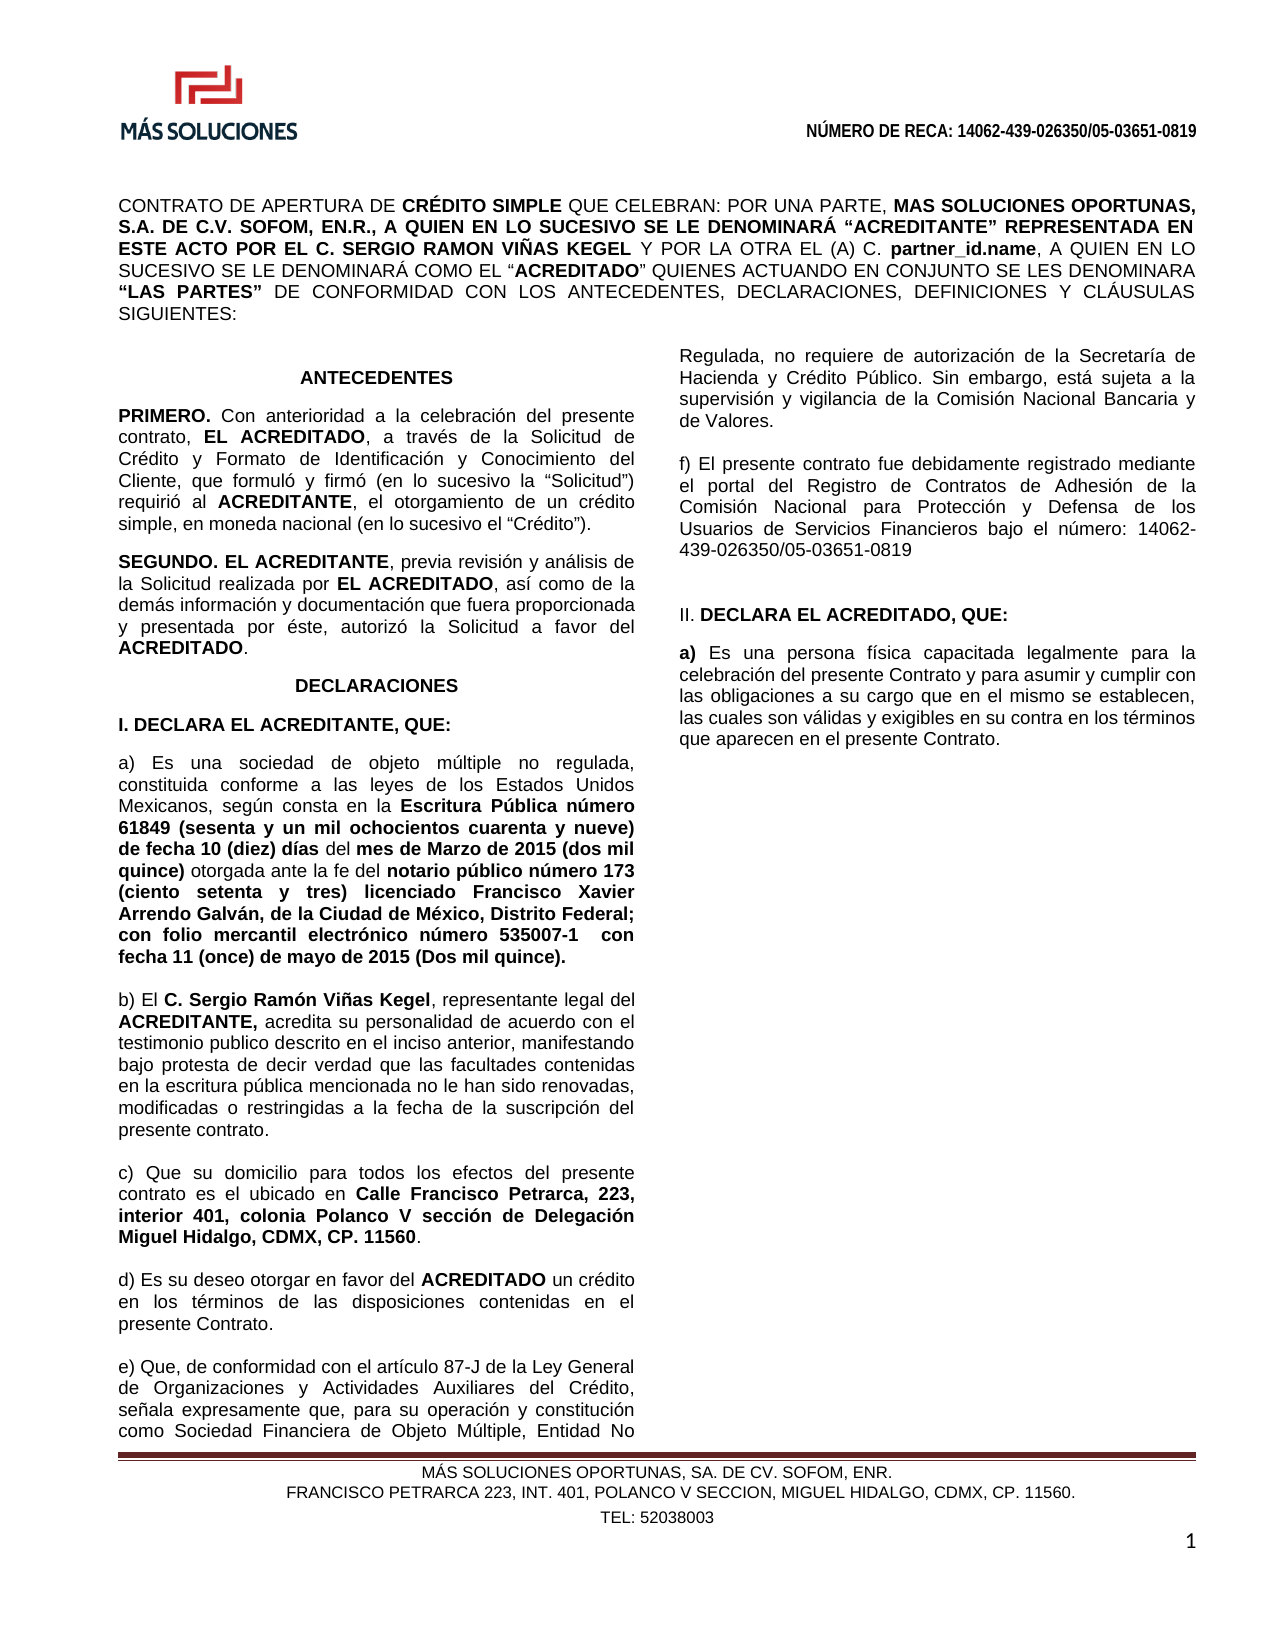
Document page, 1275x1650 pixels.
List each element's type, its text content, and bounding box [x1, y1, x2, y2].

text b) El C. Sergio Ramón Viñas Kegel, representante legal del ACREDITANTE, acredita su personalidad de acuerdo con el testimonio publico descrito en el inciso anterior, manifestando bajo protesta de decir verdad que las facultades contenidas en la escritura pública mencionada no le han sido renovadas, modificadas o restringidas a la fecha de la suscripción del presente contrato. [118, 989, 635, 1140]
text II. DECLARA EL ACREDITADO, QUE: [679, 604, 1196, 625]
text f) El presente contrato fue debidamente registrado mediante el portal del Registro de Contratos de Adhesión de la Comisión Nacional para Protección y Defensa de los Usuarios de Servicios Financieros bajo el número: 14062-439-026350/05-03651-0819 [679, 453, 1196, 561]
text ANTECEDENTES [118, 367, 635, 388]
text I. DECLARA EL ACREDITANTE, QUE: [118, 713, 635, 735]
text d) Es su deseo otorgar en favor del ACREDITADO un crédito en los términos de las disposiciones contenidas en el presente Contrato. [118, 1269, 635, 1334]
text DECLARACIONES [118, 675, 635, 697]
picture [115, 60, 302, 148]
text c) Que su domicilio para todos los efectos del presente contrato es el ubicado en Calle Francisco Petrarca, 223, interior 401, colonia Polanco V sección de Delegación Miguel Hidalgo, CDMX, CP. 11560. [118, 1161, 635, 1248]
text CONTRATO DE APERTURA DE CRÉDITO SIMPLE QUE CELEBRAN: POR UNA PARTE, MAS SOLUCIONES OPORTUNAS, S.A. DE C.V. SOFOM, EN.R., A QUIEN EN LO SUCESIVO SE LE DENOMINARÁ “ACREDITANTE” REPRESENTADA EN ESTE ACTO POR EL C. SERGIO RAMON VIÑAS KEGEL Y POR LA OTRA EL (A) C. partner_id.name, A QUIEN EN LO SUCESIVO SE LE DENOMINARÁ COMO EL “ACREDITADO” QUIENES ACTUANDO EN CONJUNTO SE LES DENOMINARA “LAS PARTES” DE CONFORMIDAD CON LOS ANTECEDENTES, DECLARACIONES, DEFINICIONES Y CLÁUSULAS SIGUIENTES: [118, 195, 1196, 324]
text SEGUNDO. EL ACREDITANTE, previa revisión y análisis de la Solicitud realizada por EL ACREDITADO, así como de la demás información y documentación que fuera proporcionada y presentada por éste, autorizó la Solicitud a favor del ACREDITADO. [118, 551, 635, 659]
text PRIMERO. Con anterioridad a la celebración del presente contrato, EL ACREDITADO, a través de la Solicitud de Crédito y Formato de Identificación y Conocimiento del Cliente, que formuló y firmó (en lo sucesivo la “Solicitud”) requirió al ACREDITANTE, el otorgamiento de un crédito simple, en moneda nacional (en lo sucesivo el “Crédito”). [118, 405, 635, 534]
list Es una persona física capacitada legalmente para la celebración del presente Contrato y para asumir y cumplir con las obligaciones a su cargo que en el mismo se establecen, las cuales son válidas y exigibles en su contra en los términos que aparecen en el presente Contrato. [679, 642, 1196, 750]
text e) Que, de conformidad con el artículo 87-J de la Ley General de Organizaciones y Actividades Auxiliares del Crédito, señala expresamente que, para su operación y constitución como Sociedad Financiera de Objeto Múltiple, Entidad No [118, 1356, 635, 1442]
text a) Es una sociedad de objeto múltiple no regulada, constituida conforme a las leyes de los Estados Unidos Mexicanos, según consta en la Escritura Pública número 61849 (sesenta y un mil ochocientos cuarenta y nueve) de fecha 10 (diez) días del mes de Marzo de 2015 (dos mil quince) otorgada ante la fe del notario público número 173 (ciento setenta y tres) licenciado Francisco Xavier Arrendo Galván, de la Ciudad de México, Distrito Federal; con folio mercantil electrónico número 535007-1 con fecha 11 (once) de mayo de 2015 (Dos mil quince). [118, 752, 635, 967]
text Regulada, no requiere de autorización de la Secretaría de Hacienda y Crédito Público. Sin embargo, está sujeta a la supervisión y vigilancia de la Comisión Nacional Bancaria y de Valores. [679, 345, 1196, 431]
